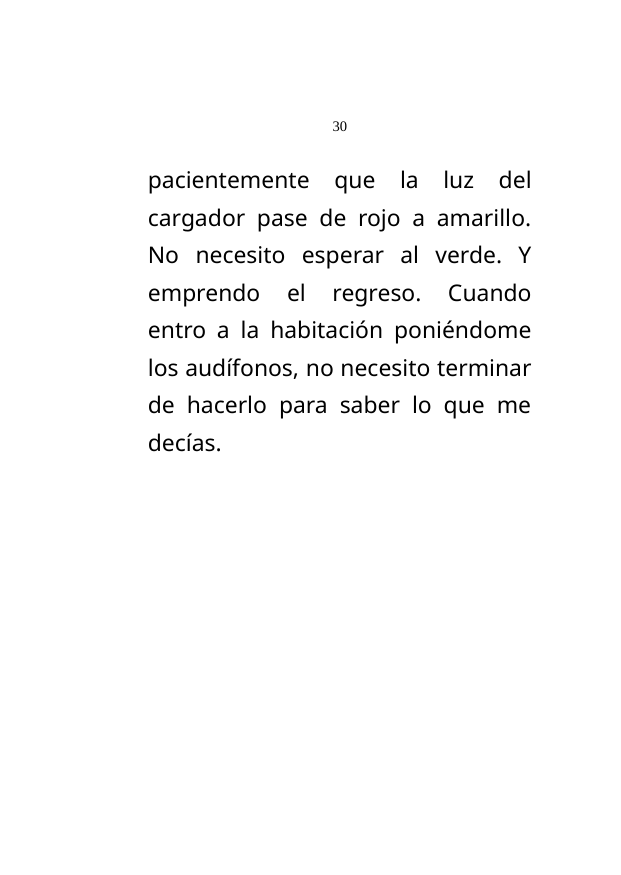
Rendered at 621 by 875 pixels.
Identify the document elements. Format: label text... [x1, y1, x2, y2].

text pacientemente que la luz del cargador pase de rojo a amarillo. No necesito esperar al verde. Y emprendo el regreso. Cuando entro a la habitación poniéndome los audífonos, no necesito terminar de hacerlo para saber lo que me decías. [148, 164, 532, 458]
